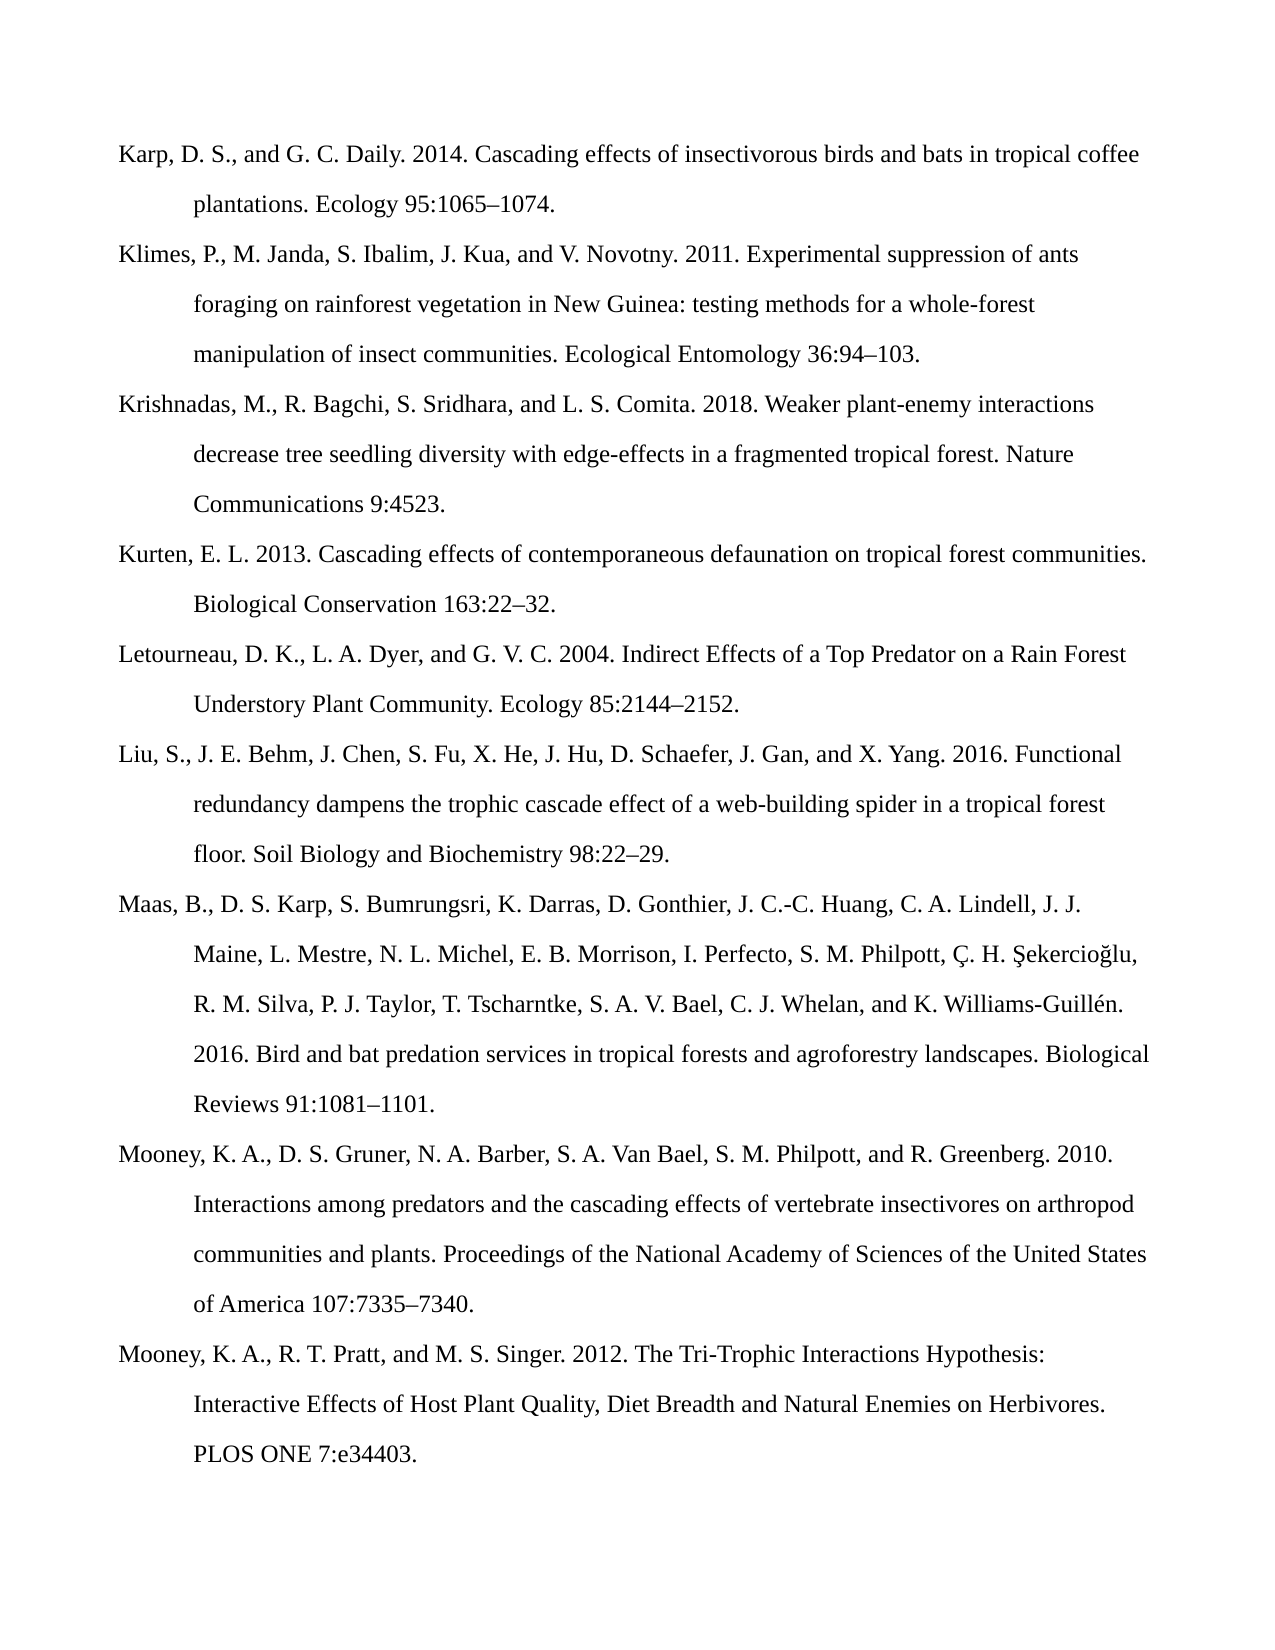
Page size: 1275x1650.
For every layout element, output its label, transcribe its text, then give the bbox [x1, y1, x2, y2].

text Krishnadas, M., R. Bagchi, S. Sridhara, and L. S. Comita. 2018. Weaker plant-enemy interactions decrease tree seedling diversity with edge-effects in a fragmented tropical forest. Nature Communications 9:4523. [118, 368, 1157, 518]
text Mooney, K. A., R. T. Pratt, and M. S. Singer. 2012. The Tri-Trophic Interactions Hypothesis: Interactive Effects of Host Plant Quality, Diet Breadth and Natural Enemies on Herbivores. PLOS ONE 7:e34403. [118, 1318, 1157, 1468]
text Mooney, K. A., D. S. Gruner, N. A. Barber, S. A. Van Bael, S. M. Philpott, and R. Greenberg. 2010. Interactions among predators and the cascading effects of vertebrate insectivores on arthropod communities and plants. Proceedings of the National Academy of Sciences of the United States of America 107:7335–7340. [118, 1118, 1157, 1318]
text Klimes, P., M. Janda, S. Ibalim, J. Kua, and V. Novotny. 2011. Experimental suppression of ants foraging on rainforest vegetation in New Guinea: testing methods for a whole-forest manipulation of insect communities. Ecological Entomology 36:94–103. [118, 218, 1157, 368]
text Karp, D. S., and G. C. Daily. 2014. Cascading effects of insectivorous birds and bats in tropical coffee plantations. Ecology 95:1065–1074. [118, 118, 1157, 218]
text Maas, B., D. S. Karp, S. Bumrungsri, K. Darras, D. Gonthier, J. C.-C. Huang, C. A. Lindell, J. J. Maine, L. Mestre, N. L. Michel, E. B. Morrison, I. Perfecto, S. M. Philpott, Ç. H. Şekercioğlu, R. M. Silva, P. J. Taylor, T. Tscharntke, S. A. V. Bael, C. J. Whelan, and K. Williams‐Guillén. 2016. Bird and bat predation services in tropical forests and agroforestry landscapes. Biological Reviews 91:1081–1101. [118, 868, 1157, 1118]
text Liu, S., J. E. Behm, J. Chen, S. Fu, X. He, J. Hu, D. Schaefer, J. Gan, and X. Yang. 2016. Functional redundancy dampens the trophic cascade effect of a web-building spider in a tropical forest floor. Soil Biology and Biochemistry 98:22–29. [118, 718, 1157, 868]
text Letourneau, D. K., L. A. Dyer, and G. V. C. 2004. Indirect Effects of a Top Predator on a Rain Forest Understory Plant Community. Ecology 85:2144–2152. [118, 618, 1157, 718]
text Kurten, E. L. 2013. Cascading effects of contemporaneous defaunation on tropical forest communities. Biological Conservation 163:22–32. [118, 518, 1157, 618]
